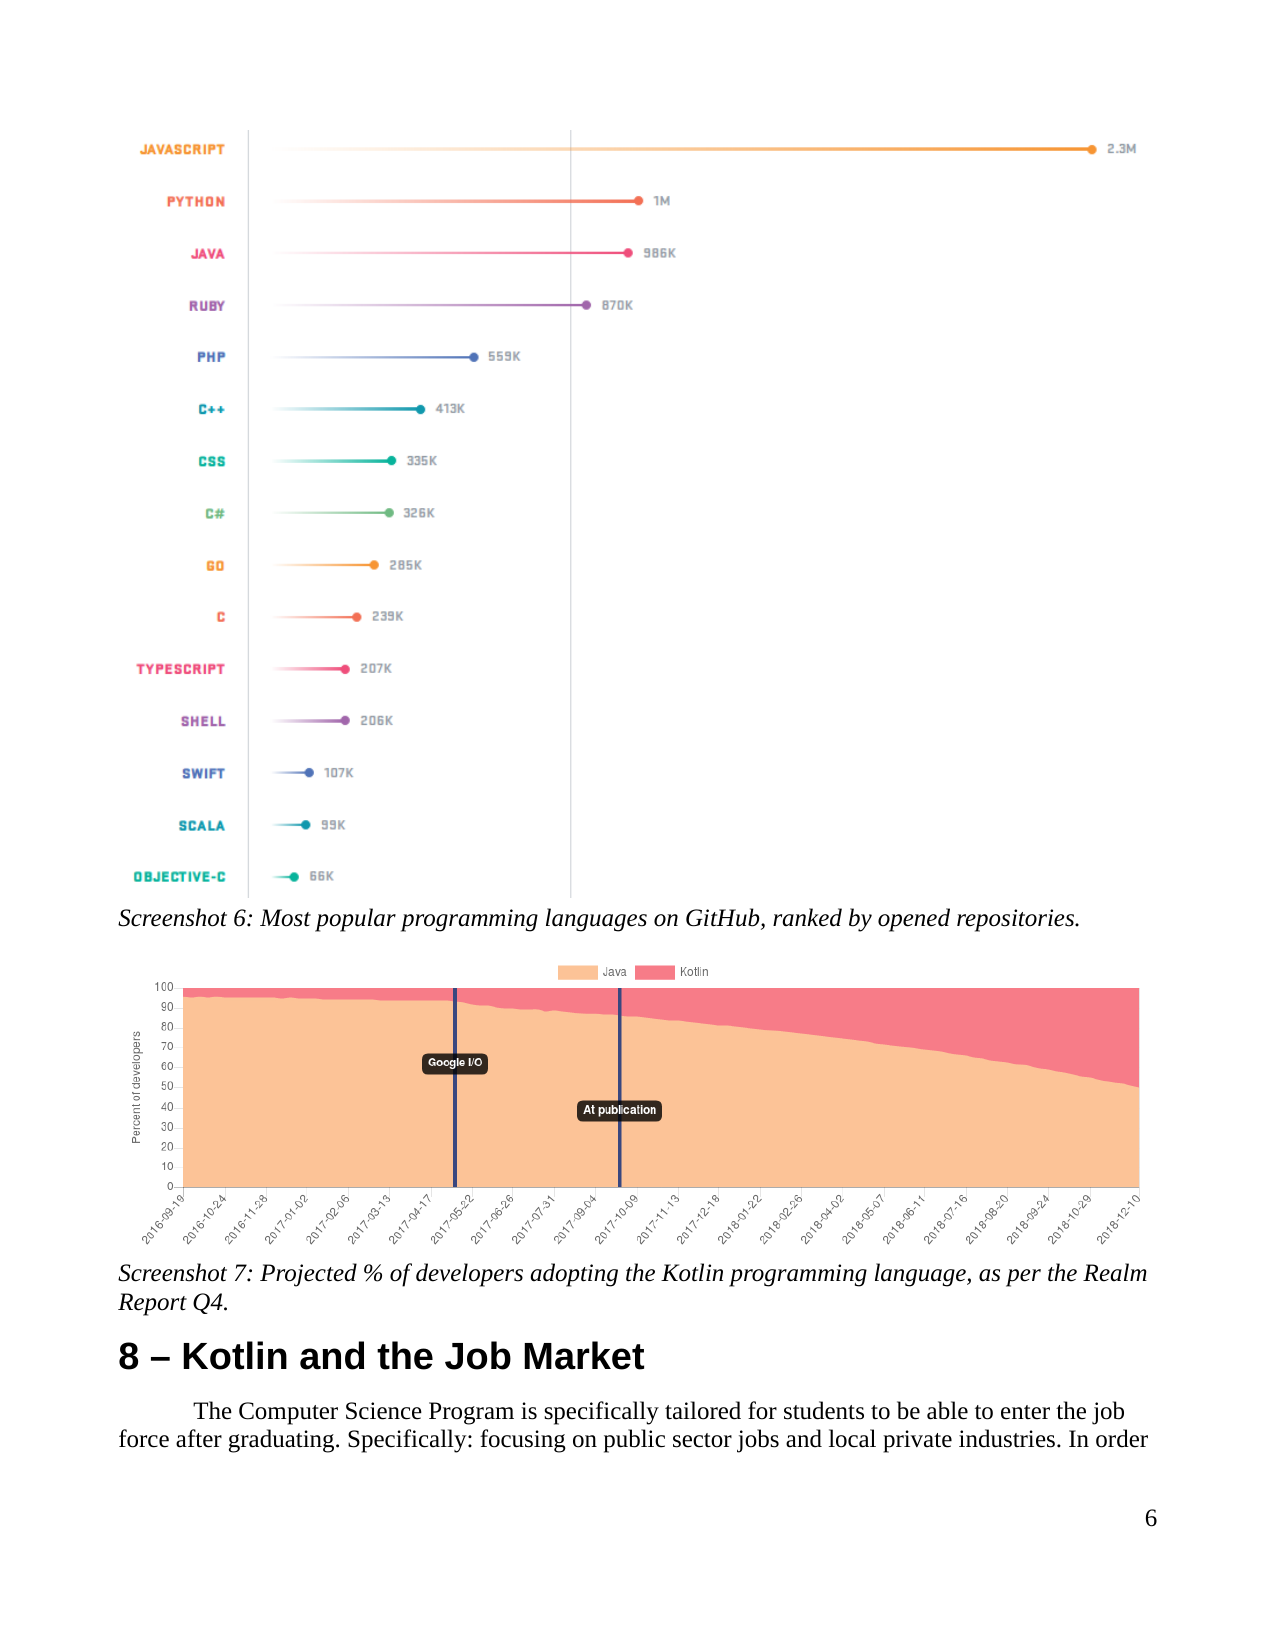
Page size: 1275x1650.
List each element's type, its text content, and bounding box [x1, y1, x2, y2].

text Screenshot 6: Most popular programming languages on GitHub, ranked by opened repositories. [118, 898, 1157, 932]
picture [118, 963, 1157, 1253]
picture [118, 130, 1157, 898]
subtitle 8 – Kotlin and the Job Market [118, 1334, 1157, 1377]
text Screenshot 7: Projected % of developers adopting the Kotlin programming language, as per the Realm Report Q4. [118, 1253, 1157, 1315]
text The Computer Science Program is specifically tailored for students to be able to enter the job force after graduating. Specifically: focusing on public sector jobs and local private industries. In order [118, 1396, 1157, 1453]
